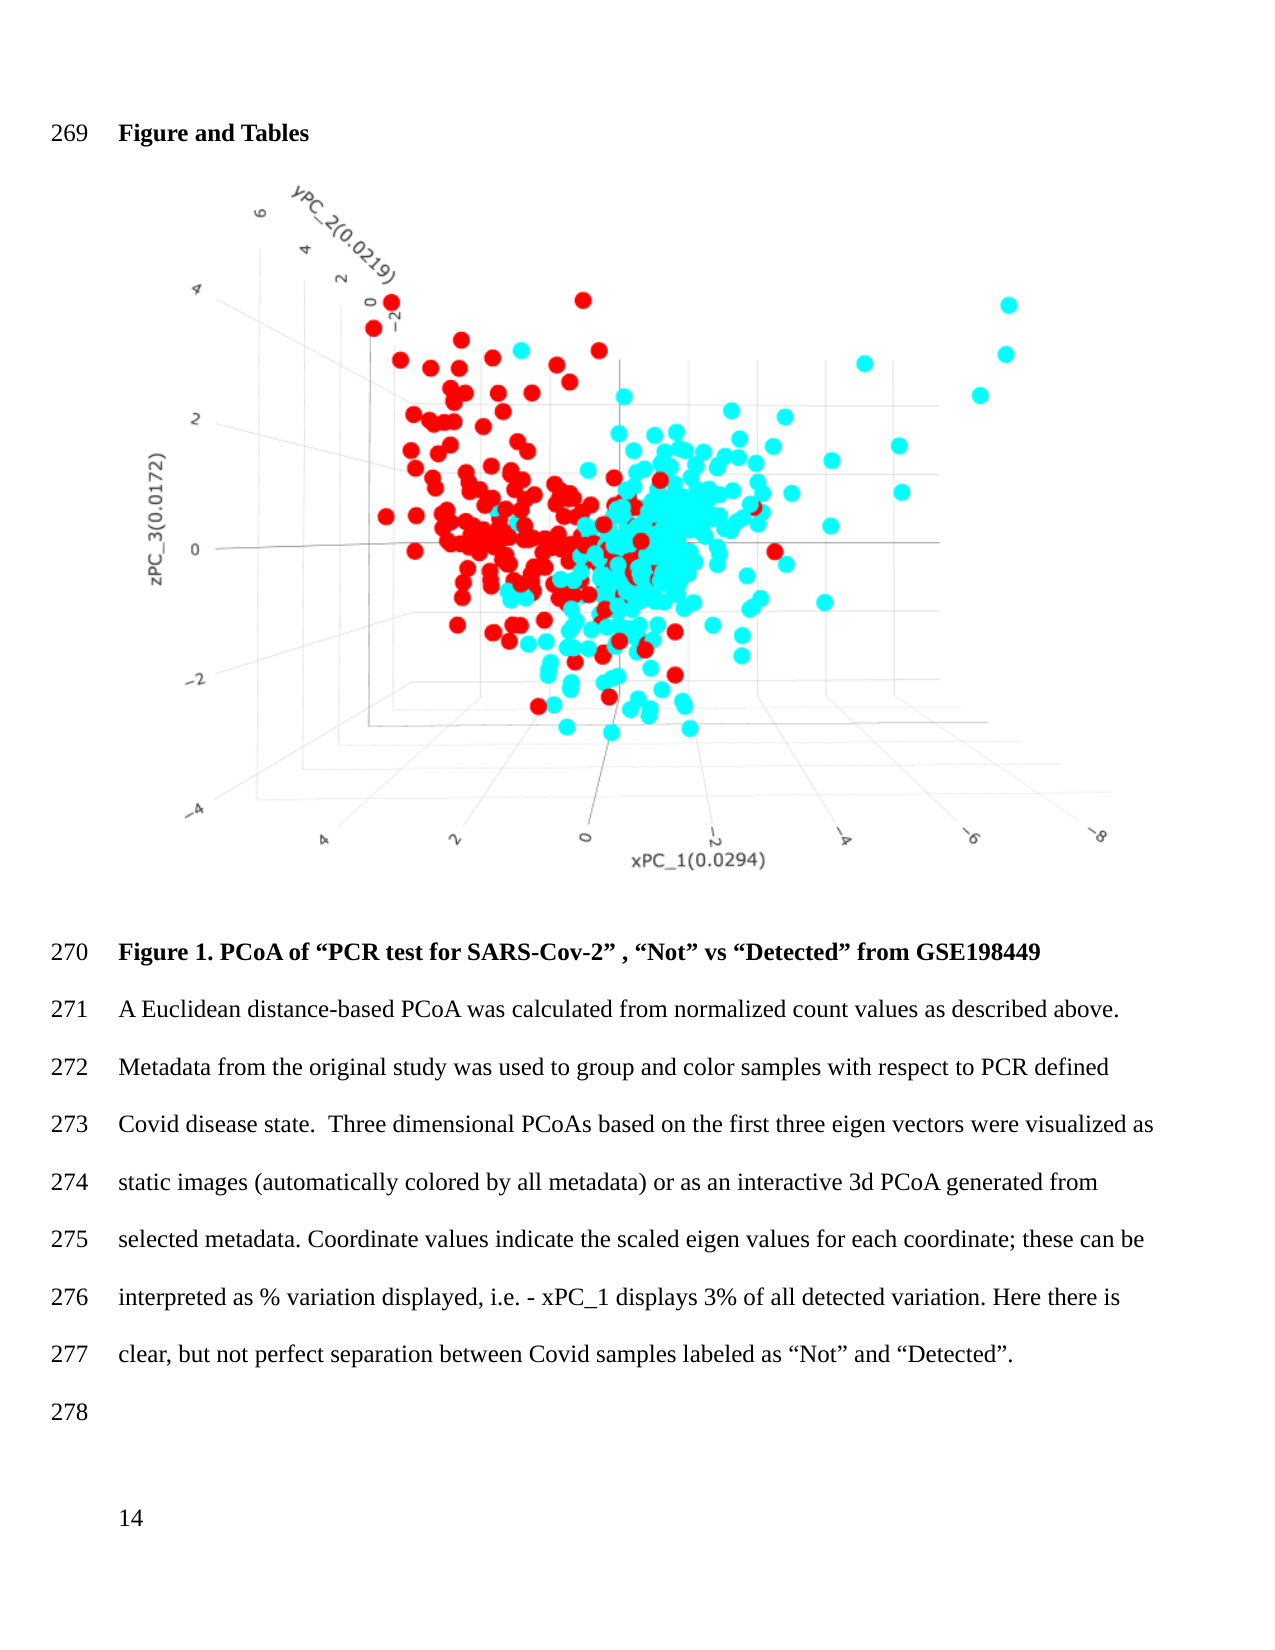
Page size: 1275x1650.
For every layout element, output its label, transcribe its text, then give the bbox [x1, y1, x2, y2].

text Figure and Tables [118, 118, 1157, 147]
text Figure 1. PCoA of “PCR test for SARS-Cov-2” , “Not” vs “Detected” from GSE198449 [118, 879, 1157, 965]
picture [118, 175, 1157, 879]
text A Euclidean distance-based PCoA was calculated from normalized count values as described above. Metadata from the original study was used to group and color samples with respect to PCR defined Covid disease state. Three dimensional PCoAs based on the first three eigen vectors were visualized as static images (automatically colored by all metadata) or as an interactive 3d PCoA generated from selected metadata. Coordinate values indicate the scaled eigen values for each coordinate; these can be interpreted as % variation displayed, i.e. - xPC_1 displays 3% of all detected variation. Here there is clear, but not perfect separation between Covid samples labeled as “Not” and “Detected”. [118, 994, 1157, 1368]
